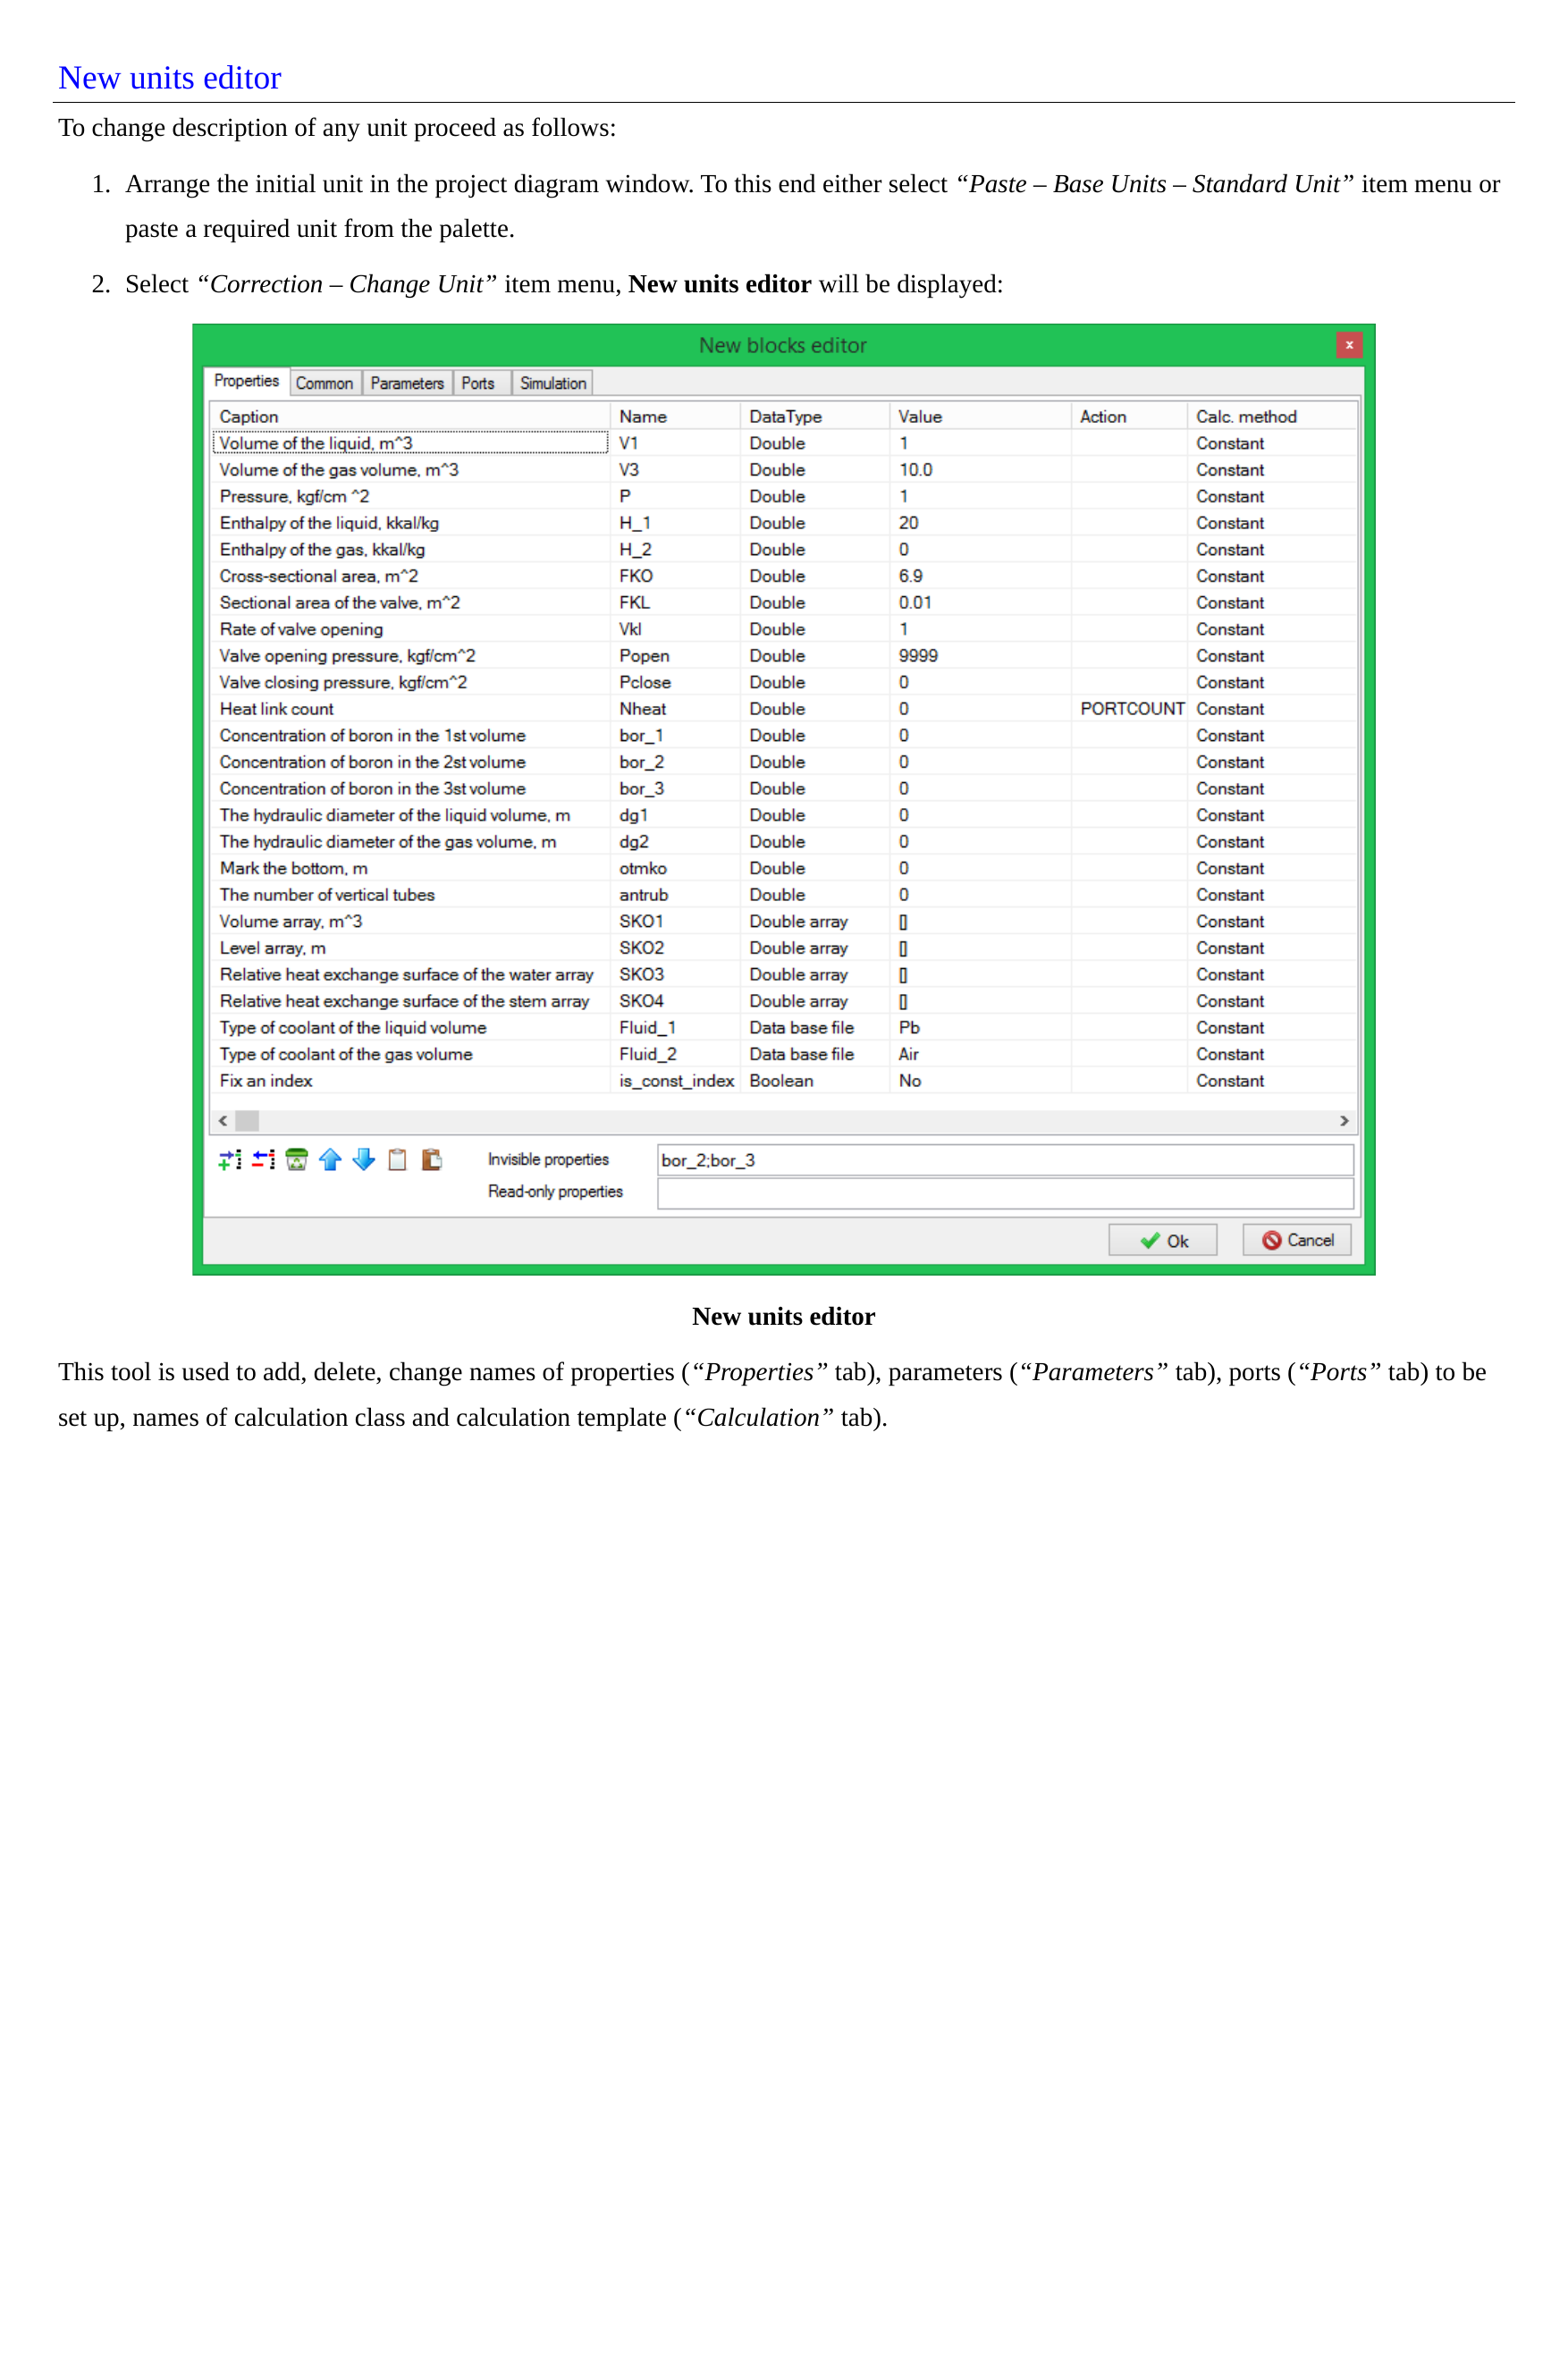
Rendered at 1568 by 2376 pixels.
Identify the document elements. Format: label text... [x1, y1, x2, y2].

table_cell To change description of any unit proceed as follows: Arrange the initial unit in the project diagram window. To this end either select “Paste – Base Units – Standard Unit” item menu or paste a required unit from the palette. Select “Correction – Change Unit” item menu, New units editor will be displayed: New units editor This tool is used to add, delete, change names of properties (“Properties” tab), parameters (“Parameters” tab), ports (“Ports” tab) to be set up, names of calculation class and calculation template (“Calculation” tab). [53, 103, 1515, 1442]
picture [192, 324, 1376, 1276]
table_header New units editor [53, 53, 1515, 102]
